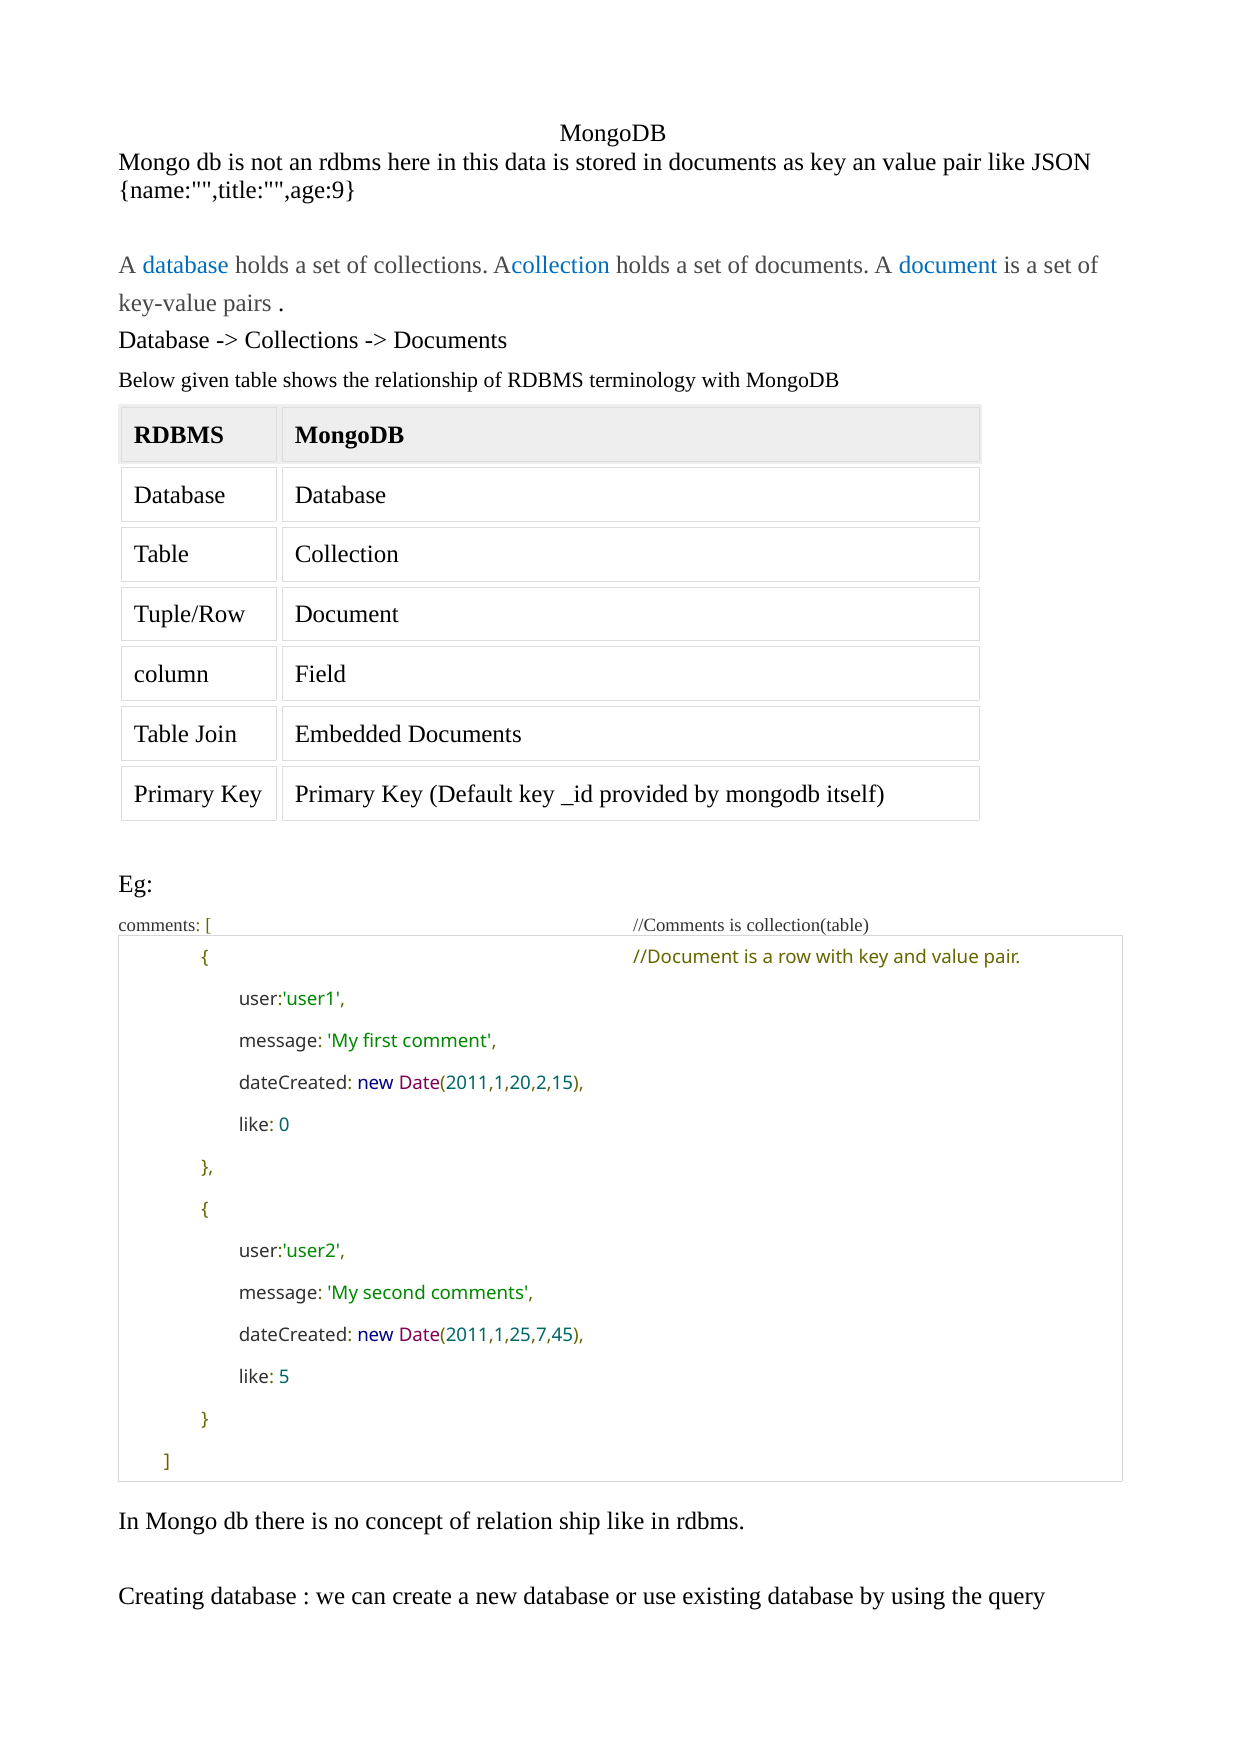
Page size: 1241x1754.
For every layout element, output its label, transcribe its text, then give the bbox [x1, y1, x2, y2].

text message: 'My second comments', [119, 1271, 1122, 1306]
text Creating database : we can create a new database or use existing database by using the query [118, 1572, 1122, 1609]
table_cell Database [279, 464, 982, 524]
text ] [119, 1439, 1122, 1481]
table_header MongoDB [279, 404, 982, 464]
text Below given table shows the relationship of RDBMS terminology with MongoDB [118, 354, 1122, 392]
text Eg: [118, 860, 1122, 898]
text message: 'My first comment', [119, 1019, 1122, 1054]
table_cell Document [279, 584, 982, 643]
table_cell Collection [279, 524, 982, 584]
text {name:"",title:"",age:9} [118, 176, 1122, 204]
text { //Document is a row with key and value pair. [119, 936, 1122, 970]
table_cell Database [118, 464, 279, 524]
table_cell Table Join [118, 703, 279, 763]
text dateCreated: new Date(2011,1,20,2,15), [119, 1061, 1122, 1096]
table_header RDBMS [118, 404, 279, 464]
text } [119, 1397, 1122, 1431]
table_cell Field [279, 644, 982, 703]
table_cell Primary Key [118, 763, 279, 823]
text user:'user2', [119, 1229, 1122, 1263]
text dateCreated: new Date(2011,1,25,7,45), [119, 1313, 1122, 1347]
text Mongo db is not an rdbms here in this data is stored in documents as key an value pair like JSON [118, 147, 1122, 176]
table_cell Table [118, 524, 279, 584]
table_cell Tuple/Row [118, 584, 279, 643]
text In Mongo db there is no concept of relation ship like in rdbms. [118, 1497, 1122, 1534]
text comments: [ //Comments is collection(table) [118, 898, 1122, 935]
text like: 0 [119, 1103, 1122, 1138]
text A database holds a set of collections. Acollection holds a set of documents. A document is a set of key-value pairs . [118, 242, 1122, 317]
text like: 5 [119, 1355, 1122, 1389]
text Database -> Collections -> Documents [118, 317, 1122, 354]
text { [119, 1187, 1122, 1222]
text user:'user1', [119, 977, 1122, 1012]
table_cell Embedded Documents [279, 703, 982, 763]
text MongoDB [118, 118, 1122, 147]
table_cell column [118, 644, 279, 703]
text }, [119, 1145, 1122, 1179]
table_cell Primary Key (Default key _id provided by mongodb itself) [279, 763, 982, 823]
